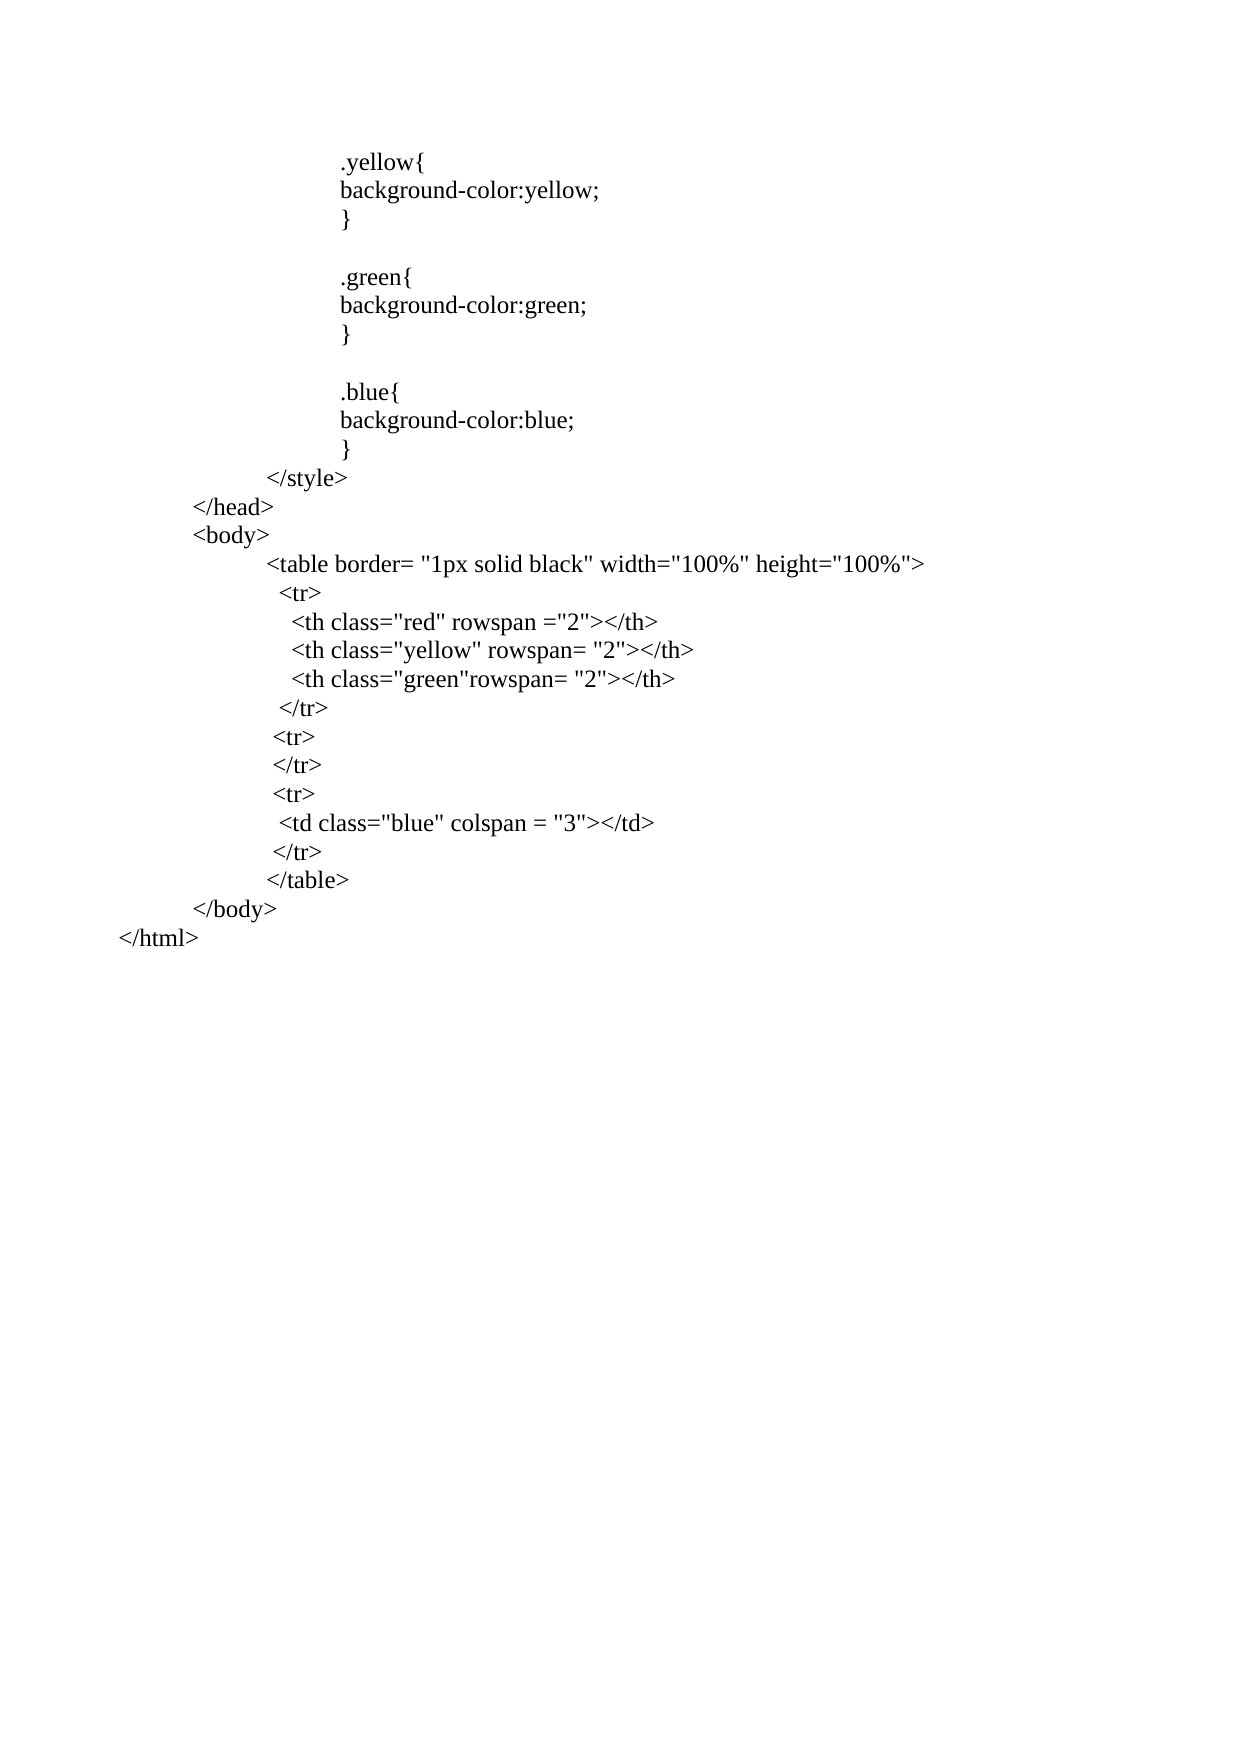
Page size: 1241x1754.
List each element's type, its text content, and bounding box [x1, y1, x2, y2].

text <tr> [118, 779, 1122, 808]
text .yellow{ [118, 147, 1122, 176]
text </table> [118, 866, 1122, 894]
text </style> [118, 463, 1122, 492]
text <body> [118, 521, 1122, 549]
text background-color:yellow; [118, 176, 1122, 204]
text <td class="blue" colspan = "3"></td> [118, 808, 1122, 837]
text <th class="yellow" rowspan= "2"></th> [118, 636, 1122, 664]
text } [118, 434, 1122, 463]
text <table border= "1px solid black" width="100%" height="100%"> [118, 549, 1122, 578]
text </tr> [118, 837, 1122, 866]
text </tr> [118, 751, 1122, 779]
text </html> [118, 923, 1122, 952]
text <th class="red" rowspan ="2"></th> [118, 607, 1122, 636]
text <tr> [118, 578, 1122, 607]
text <th class="green"rowspan= "2"></th> [118, 664, 1122, 693]
text </head> [118, 492, 1122, 521]
text background-color:green; [118, 291, 1122, 319]
text } [118, 319, 1122, 348]
text </tr> [118, 693, 1122, 722]
text .green{ [118, 262, 1122, 291]
text background-color:blue; [118, 406, 1122, 434]
text .blue{ [118, 377, 1122, 406]
text <tr> [118, 722, 1122, 751]
text </body> [118, 894, 1122, 923]
text } [118, 204, 1122, 233]
